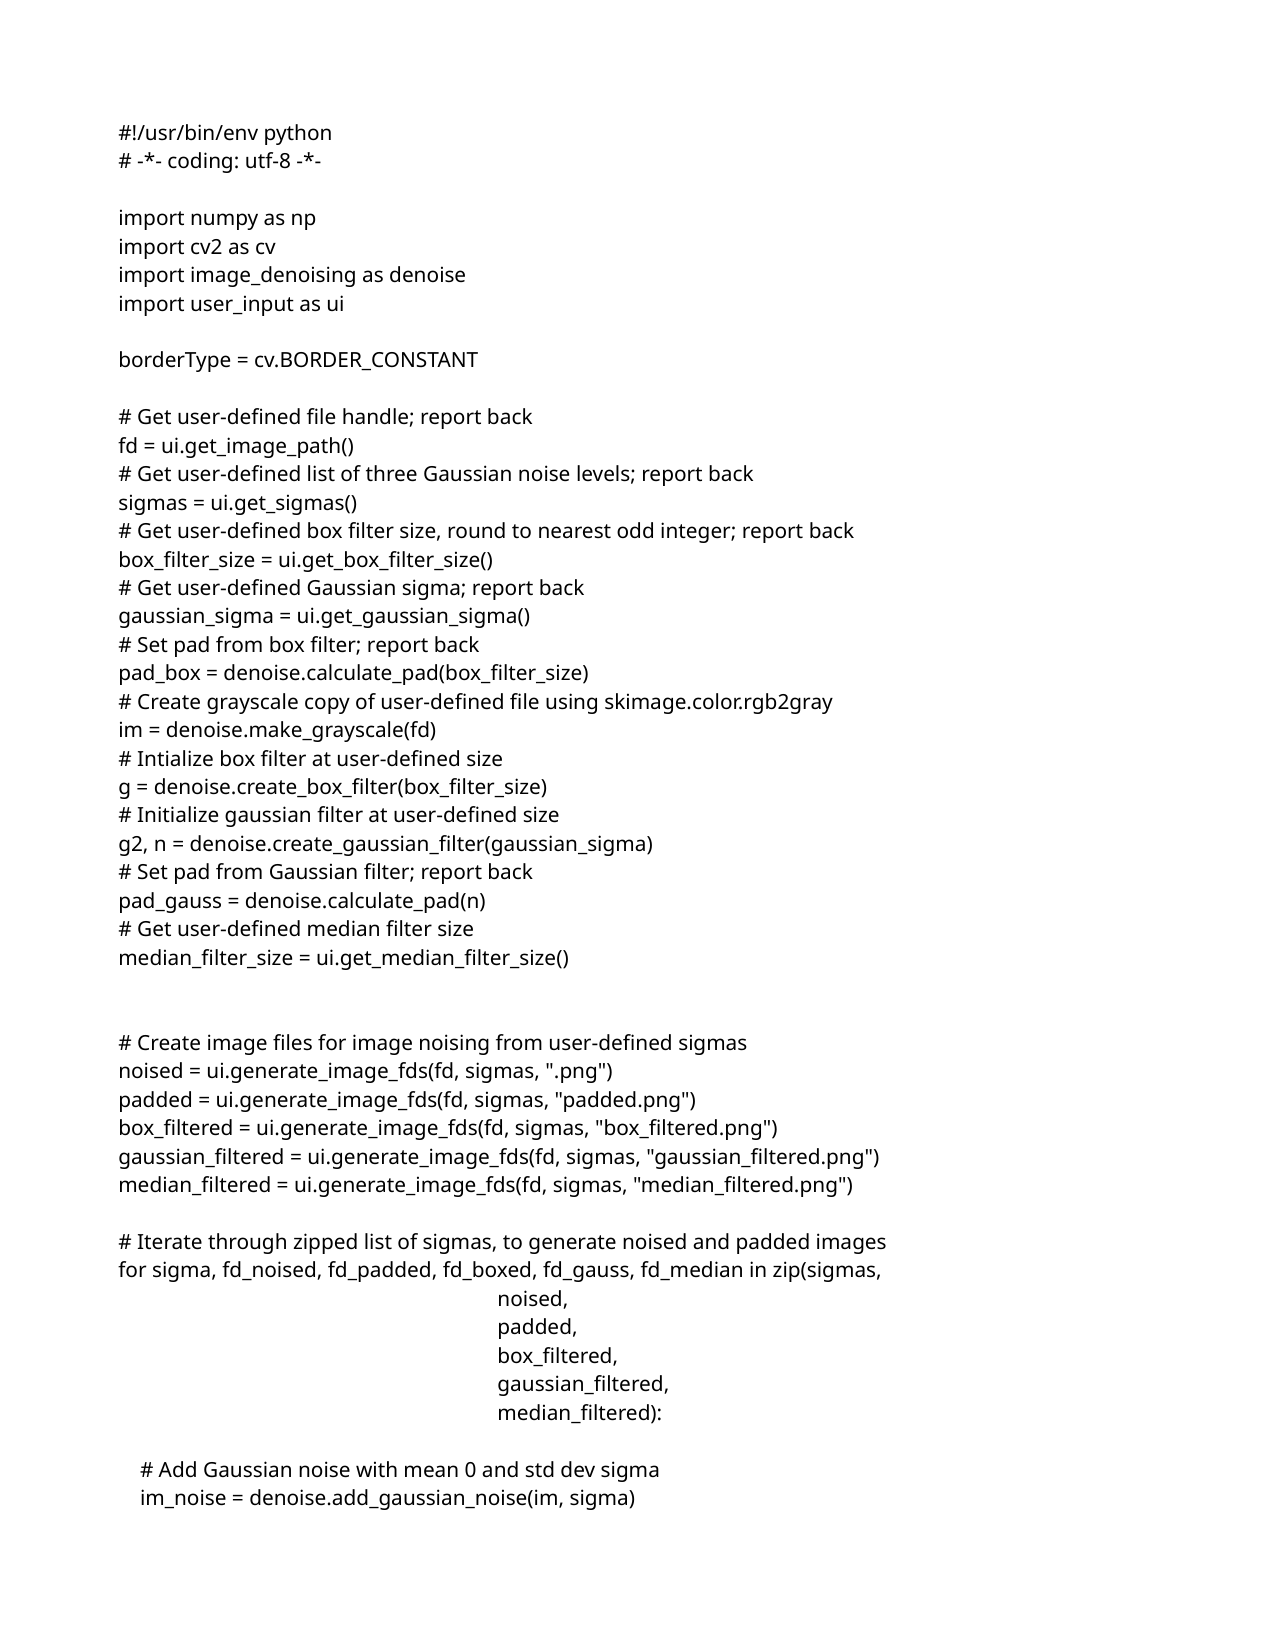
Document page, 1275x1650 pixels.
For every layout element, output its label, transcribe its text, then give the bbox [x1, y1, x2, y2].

text noised = ui.generate_image_fds(fd, sigmas, ".png") [118, 1057, 1157, 1085]
text median_filtered = ui.generate_image_fds(fd, sigmas, "median_filtered.png") [118, 1170, 1157, 1199]
text # Create image files for image noising from user-defined sigmas [118, 1028, 1157, 1057]
text padded = ui.generate_image_fds(fd, sigmas, "padded.png") [118, 1085, 1157, 1113]
text # Intialize box filter at user-defined size [118, 744, 1157, 772]
text median_filter_size = ui.get_median_filter_size() [118, 943, 1157, 971]
text gaussian_filtered, [118, 1369, 1157, 1398]
text # Set pad from Gaussian filter; report back [118, 857, 1157, 886]
text # Get user-defined file handle; report back [118, 402, 1157, 431]
text import cv2 as cv [118, 232, 1157, 260]
text # Initialize gaussian filter at user-defined size [118, 801, 1157, 829]
text #!/usr/bin/env python [118, 118, 1157, 147]
text box_filtered = ui.generate_image_fds(fd, sigmas, "box_filtered.png") [118, 1113, 1157, 1142]
text # Get user-defined median filter size [118, 914, 1157, 943]
text padded, [118, 1312, 1157, 1341]
text # Get user-defined list of three Gaussian noise levels; report back [118, 459, 1157, 488]
text # Iterate through zipped list of sigmas, to generate noised and padded images [118, 1227, 1157, 1256]
text box_filter_size = ui.get_box_filter_size() [118, 545, 1157, 573]
text import image_denoising as denoise [118, 260, 1157, 289]
text im_noise = denoise.add_gaussian_noise(im, sigma) [118, 1483, 1157, 1512]
text g = denoise.create_box_filter(box_filter_size) [118, 772, 1157, 801]
text import user_input as ui [118, 289, 1157, 317]
text gaussian_sigma = ui.get_gaussian_sigma() [118, 602, 1157, 630]
text # Create grayscale copy of user-defined file using skimage.color.rgb2gray [118, 687, 1157, 715]
text fd = ui.get_image_path() [118, 431, 1157, 459]
text im = denoise.make_grayscale(fd) [118, 715, 1157, 744]
text import numpy as np [118, 203, 1157, 232]
text # Get user-defined Gaussian sigma; report back [118, 573, 1157, 602]
text sigmas = ui.get_sigmas() [118, 488, 1157, 516]
text box_filtered, [118, 1341, 1157, 1369]
text noised, [118, 1284, 1157, 1312]
text pad_gauss = denoise.calculate_pad(n) [118, 886, 1157, 914]
text # Set pad from box filter; report back [118, 630, 1157, 658]
text gaussian_filtered = ui.generate_image_fds(fd, sigmas, "gaussian_filtered.png") [118, 1142, 1157, 1170]
text median_filtered): [118, 1398, 1157, 1426]
text pad_box = denoise.calculate_pad(box_filter_size) [118, 658, 1157, 687]
text for sigma, fd_noised, fd_padded, fd_boxed, fd_gauss, fd_median in zip(sigmas, [118, 1256, 1157, 1284]
text borderType = cv.BORDER_CONSTANT [118, 346, 1157, 374]
text # -*- coding: utf-8 -*- [118, 147, 1157, 175]
text # Add Gaussian noise with mean 0 and std dev sigma [118, 1455, 1157, 1483]
text # Get user-defined box filter size, round to nearest odd integer; report back [118, 516, 1157, 545]
text g2, n = denoise.create_gaussian_filter(gaussian_sigma) [118, 829, 1157, 857]
